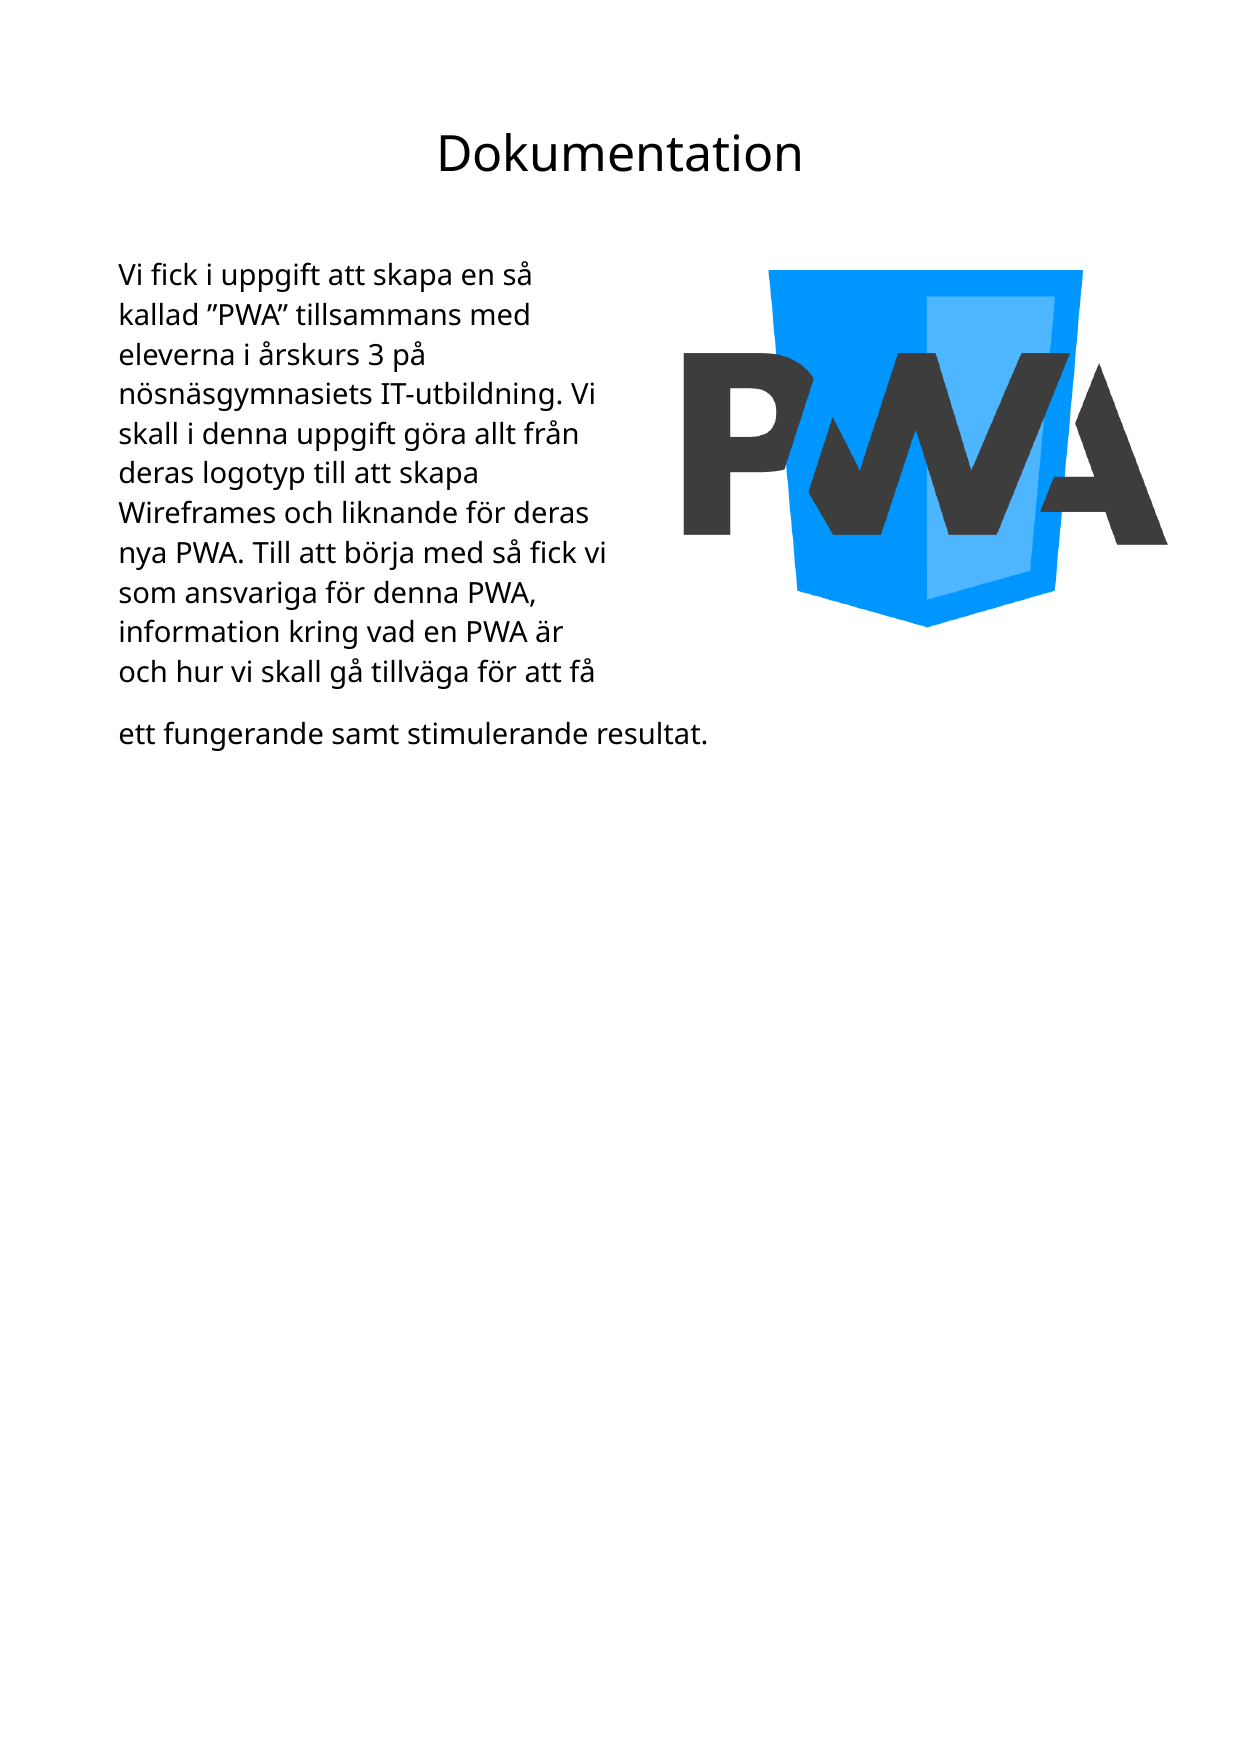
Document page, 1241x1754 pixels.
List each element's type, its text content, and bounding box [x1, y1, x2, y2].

text Dokumentation [118, 118, 1122, 186]
picture [610, 212, 1240, 685]
text Vi fick i uppgift att skapa en så kallad ”PWA” tillsammans med eleverna i årskurs 3 på nösnäsgymnasiets IT-utbildning. Vi skall i denna uppgift göra allt från deras logotyp till att skapa Wireframes och liknande för deras nya PWA. Till att börja med så fick vi som ansvariga för denna PWA, information kring vad en PWA är och hur vi skall gå tillväga för att få ett fungerande samt stimulerande resultat. [118, 254, 1122, 759]
